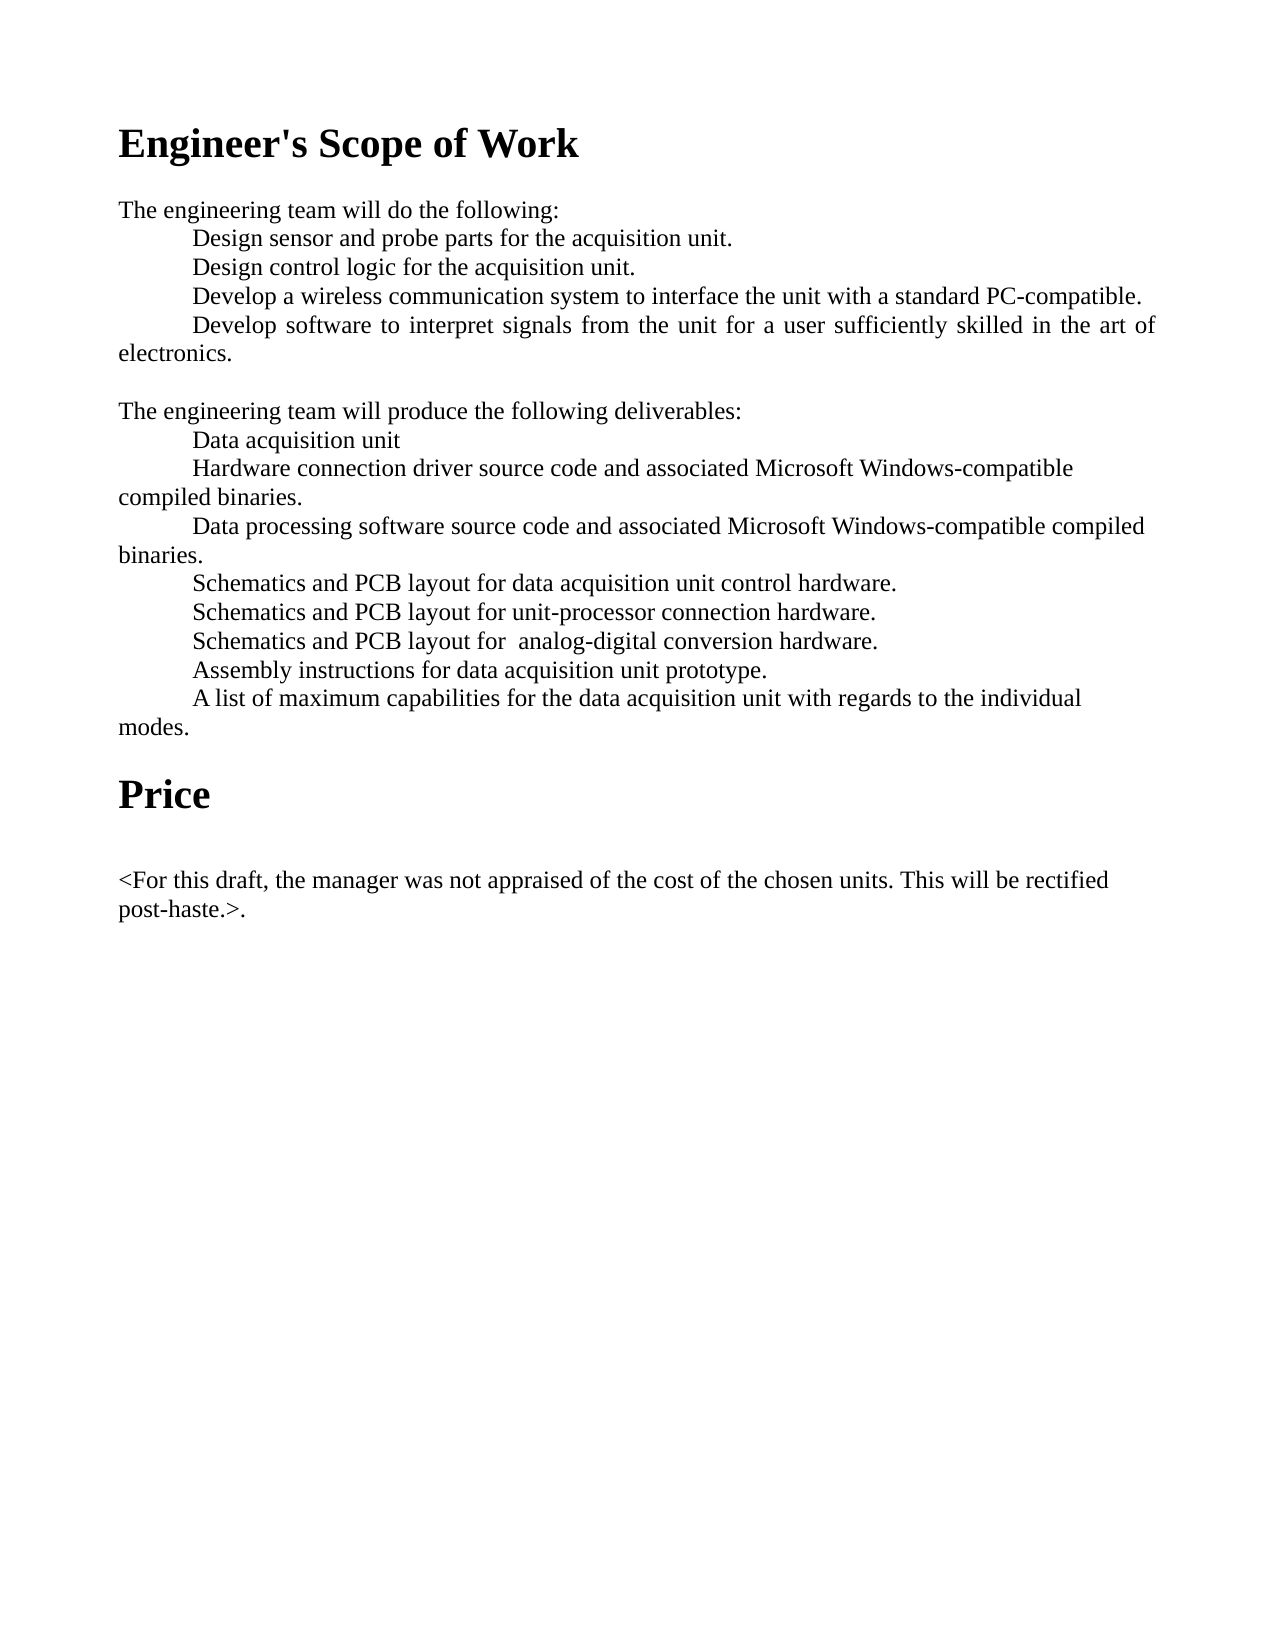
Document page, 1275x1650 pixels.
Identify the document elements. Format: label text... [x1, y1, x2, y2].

text Design control logic for the acquisition unit. [118, 252, 1157, 281]
text Design sensor and probe parts for the acquisition unit. [118, 223, 1157, 252]
text Schematics and PCB layout for analog-digital conversion hardware. [118, 626, 1157, 655]
text The engineering team will produce the following deliverables: [118, 396, 1157, 425]
text Hardware connection driver source code and associated Microsoft Windows-compatible compiled binaries. [118, 453, 1157, 511]
text A list of maximum capabilities for the data acquisition unit with regards to the individual modes. [118, 683, 1157, 741]
text <For this draft, the manager was not appraised of the cost of the chosen units. This will be rectified post-haste.>. [118, 866, 1157, 923]
text Schematics and PCB layout for data acquisition unit control hardware. [118, 568, 1157, 597]
text Assembly instructions for data acquisition unit prototype. [118, 655, 1157, 683]
text Schematics and PCB layout for unit-processor connection hardware. [118, 597, 1157, 626]
text The engineering team will do the following: [118, 195, 1157, 223]
text Develop a wireless communication system to interface the unit with a standard PC-compatible. [118, 281, 1157, 310]
text Data acquisition unit [118, 425, 1157, 453]
text Price [118, 770, 1157, 818]
text Data processing software source code and associated Microsoft Windows-compatible compiled binaries. [118, 511, 1157, 568]
text Develop software to interpret signals from the unit for a user sufficiently skilled in the art of electronics. [118, 310, 1157, 367]
text Engineer's Scope of Work [118, 118, 1157, 166]
